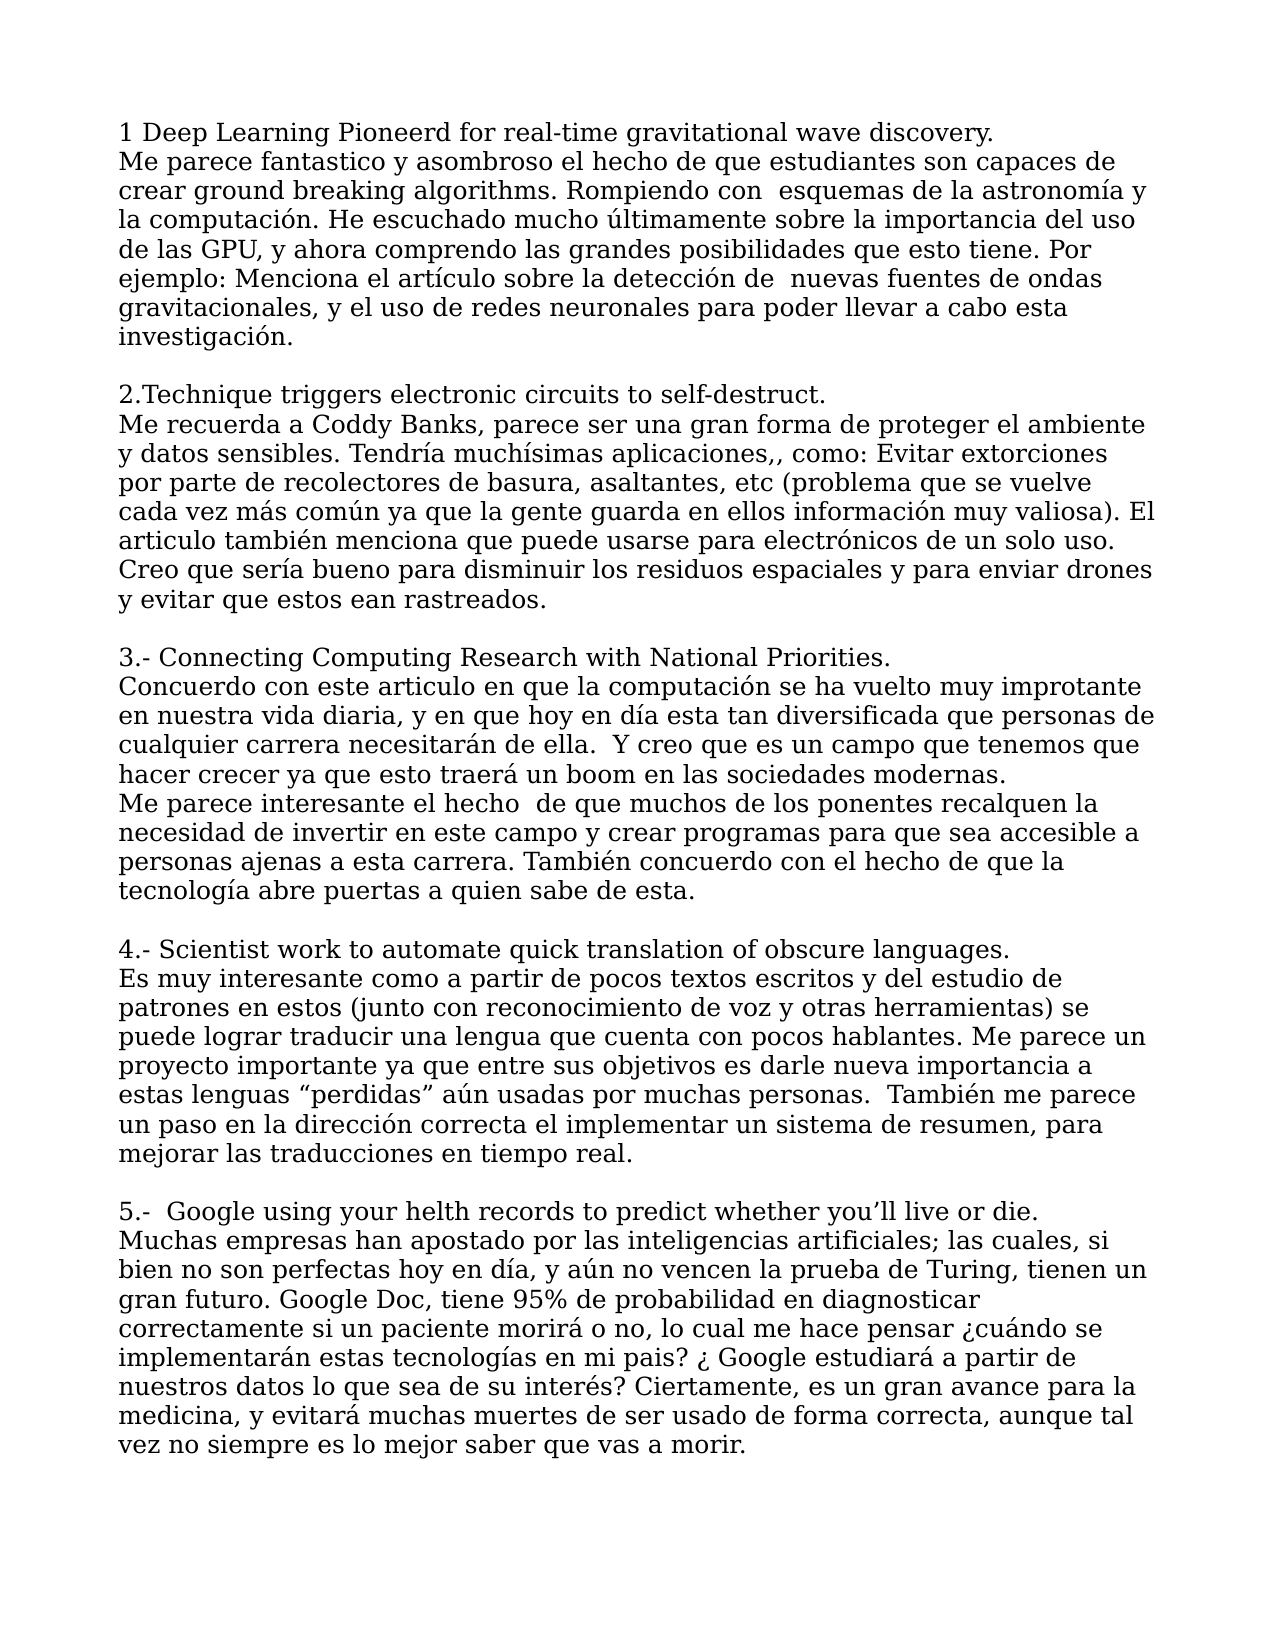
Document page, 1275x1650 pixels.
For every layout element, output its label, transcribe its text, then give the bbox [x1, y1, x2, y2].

text 1 Deep Learning Pioneerd for real-time gravitational wave discovery. [118, 118, 1157, 147]
text Concuerdo con este articulo en que la computación se ha vuelto muy improtante en nuestra vida diaria, y en que hoy en día esta tan diversificada que personas de cualquier carrera necesitarán de ella. Y creo que es un campo que tenemos que hacer crecer ya que esto traerá un boom en las sociedades modernas. [118, 672, 1157, 789]
text 4.- Scientist work to automate quick translation of obscure languages. [118, 935, 1157, 964]
text 3.- Connecting Computing Research with National Priorities. [118, 643, 1157, 672]
text Me parece fantastico y asombroso el hecho de que estudiantes son capaces de crear ground breaking algorithms. Rompiendo con esquemas de la astronomía y la computación. He escuchado mucho últimamente sobre la importancia del uso de las GPU, y ahora comprendo las grandes posibilidades que esto tiene. Por ejemplo: Menciona el artículo sobre la detección de nuevas fuentes de ondas gravitacionales, y el uso de redes neuronales para poder llevar a cabo esta investigación. [118, 147, 1157, 351]
text 5.- Google using your helth records to predict whether you’ll live or die. [118, 1197, 1157, 1226]
text Es muy interesante como a partir de pocos textos escritos y del estudio de patrones en estos (junto con reconocimiento de voz y otras herramientas) se puede lograr traducir una lengua que cuenta con pocos hablantes. Me parece un proyecto importante ya que entre sus objetivos es darle nueva importancia a estas lenguas “perdidas” aún usadas por muchas personas. También me parece un paso en la dirección correcta el implementar un sistema de resumen, para mejorar las traducciones en tiempo real. [118, 964, 1157, 1168]
text Muchas empresas han apostado por las inteligencias artificiales; las cuales, si bien no son perfectas hoy en día, y aún no vencen la prueba de Turing, tienen un gran futuro. Google Doc, tiene 95% de probabilidad en diagnosticar correctamente si un paciente morirá o no, lo cual me hace pensar ¿cuándo se implementarán estas tecnologías en mi pais? ¿ Google estudiará a partir de nuestros datos lo que sea de su interés? Ciertamente, es un gran avance para la medicina, y evitará muchas muertes de ser usado de forma correcta, aunque tal vez no siempre es lo mejor saber que vas a morir. [118, 1226, 1157, 1460]
text Me recuerda a Coddy Banks, parece ser una gran forma de proteger el ambiente y datos sensibles. Tendría muchísimas aplicaciones,, como: Evitar extorciones por parte de recolectores de basura, asaltantes, etc (problema que se vuelve cada vez más común ya que la gente guarda en ellos información muy valiosa). El articulo también menciona que puede usarse para electrónicos de un solo uso. Creo que sería bueno para disminuir los residuos espaciales y para enviar drones y evitar que estos ean rastreados. [118, 410, 1157, 614]
text 2.Technique triggers electronic circuits to self-destruct. [118, 381, 1157, 410]
text Me parece interesante el hecho de que muchos de los ponentes recalquen la necesidad de invertir en este campo y crear programas para que sea accesible a personas ajenas a esta carrera. También concuerdo con el hecho de que la tecnología abre puertas a quien sabe de esta. [118, 789, 1157, 906]
